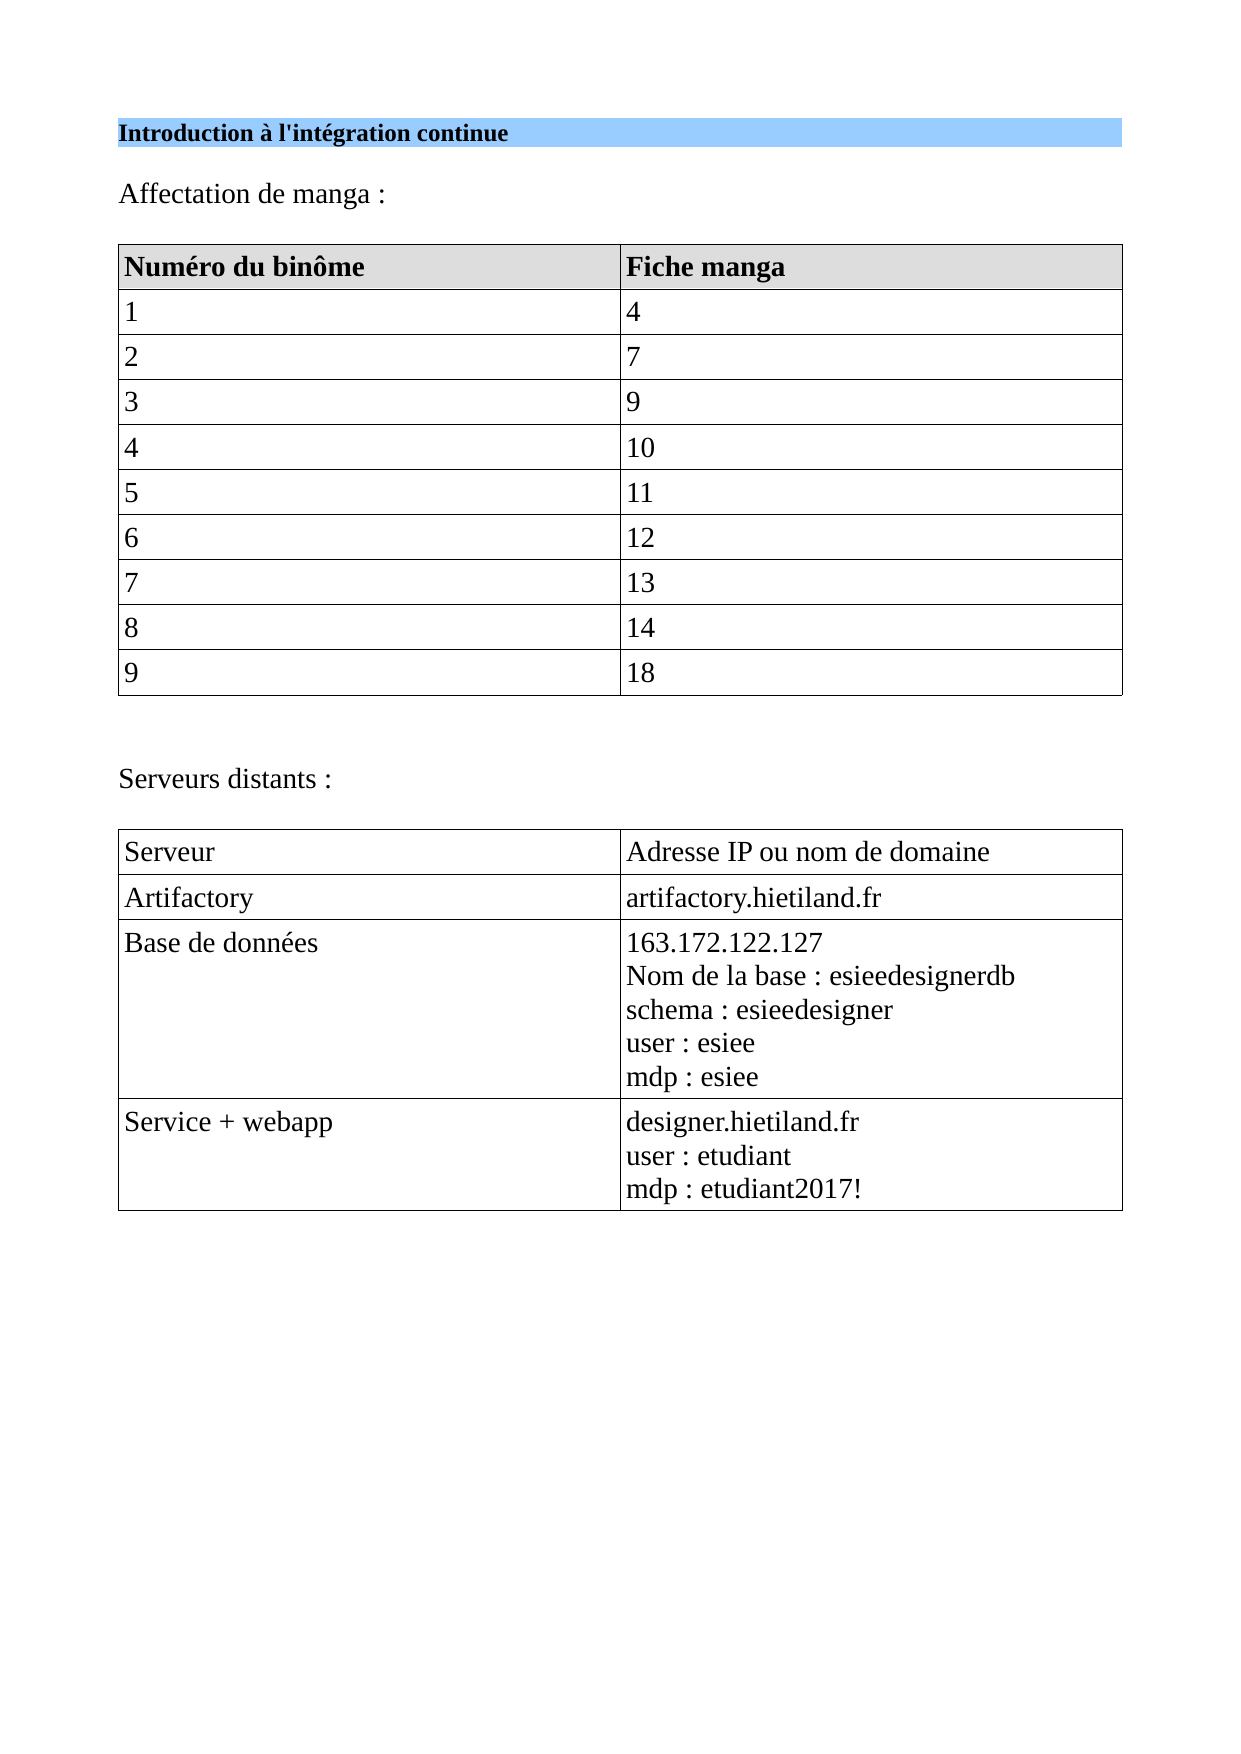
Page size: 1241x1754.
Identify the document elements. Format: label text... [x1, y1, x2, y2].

table_cell 14 [621, 605, 1122, 649]
table_cell 2 [119, 335, 620, 379]
table_header Adresse IP ou nom de domaine [621, 830, 1122, 874]
table_cell 1 [119, 290, 620, 334]
table_cell 3 [119, 380, 620, 424]
table_header Serveur [119, 830, 620, 874]
table_cell 10 [621, 425, 1122, 469]
table_cell 7 [621, 335, 1122, 379]
table_cell 9 [621, 380, 1122, 424]
table_cell 9 [119, 650, 620, 694]
table_cell artifactory.hietiland.fr [621, 875, 1122, 919]
table_header Numéro du binôme [119, 245, 620, 288]
table_cell 18 [621, 650, 1122, 694]
table_cell 4 [119, 425, 620, 469]
table_cell Base de données [119, 920, 620, 1098]
table_cell designer.hietiland.fr user : etudiant mdp : etudiant2017! [621, 1099, 1122, 1210]
table_cell 11 [621, 470, 1122, 514]
table_cell 4 [621, 290, 1122, 334]
table_cell Service + webapp [119, 1099, 620, 1210]
table_cell Artifactory [119, 875, 620, 919]
table_cell 7 [119, 560, 620, 604]
table_header Fiche manga [621, 245, 1122, 288]
table_cell 12 [621, 515, 1122, 559]
table_cell 163.172.122.127 Nom de la base : esieedesignerdb schema : esieedesigner user : esiee mdp : esiee [621, 920, 1122, 1098]
table_cell 8 [119, 605, 620, 649]
text Affectation de manga : [118, 176, 1122, 210]
table_cell 6 [119, 515, 620, 559]
table_cell 13 [621, 560, 1122, 604]
text Serveurs distants : [118, 762, 1122, 795]
table_cell 5 [119, 470, 620, 514]
